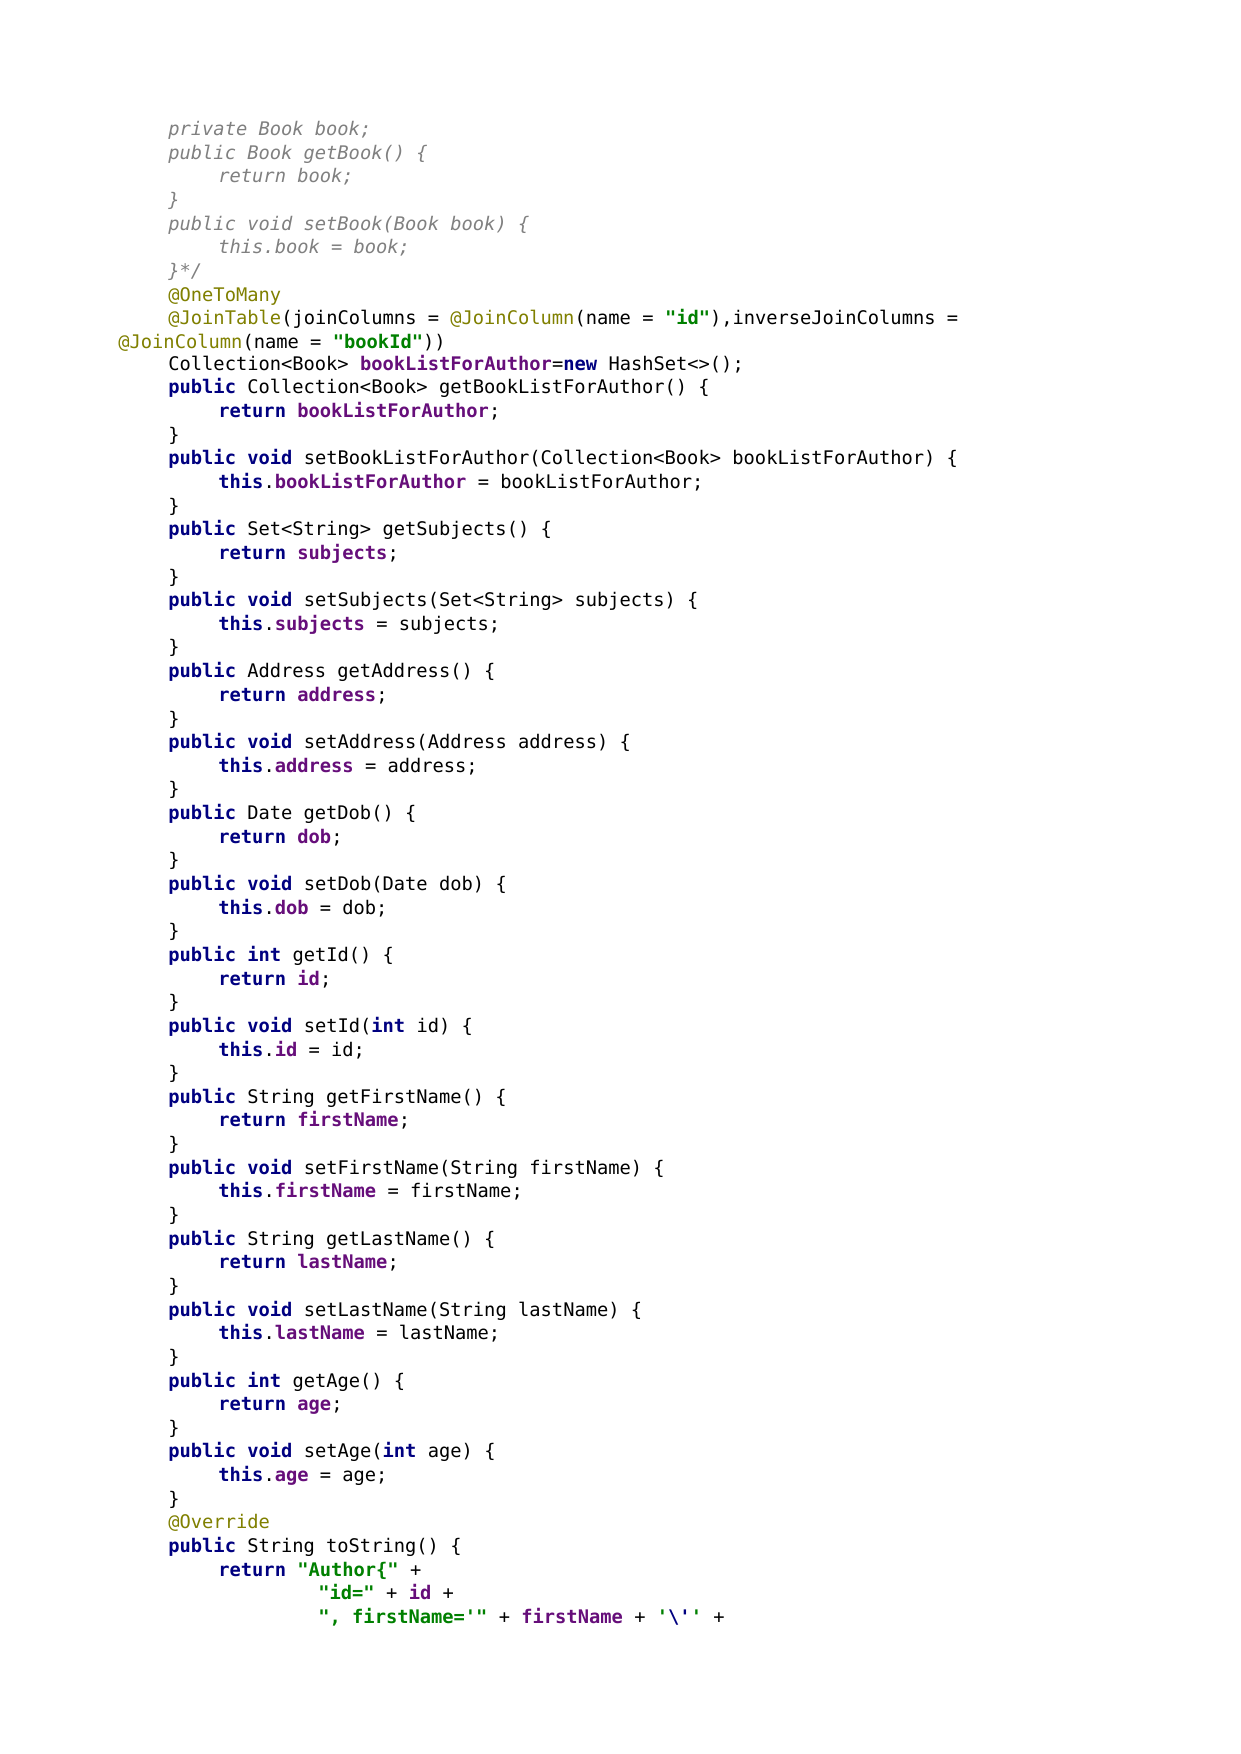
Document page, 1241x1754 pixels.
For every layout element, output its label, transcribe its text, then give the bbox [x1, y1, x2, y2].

text public void setSubjects(Set<String> subjects) { [118, 589, 1122, 613]
text return lastName; [118, 1251, 1122, 1275]
text return book; [118, 165, 1122, 189]
text public void setAge(int age) { [118, 1441, 1122, 1464]
text return address; [118, 684, 1122, 707]
text return dob; [118, 826, 1122, 849]
text public void setFirstName(String firstName) { [118, 1157, 1122, 1180]
text public String getLastName() { [118, 1228, 1122, 1251]
text this.address = address; [118, 755, 1122, 778]
text this.id = id; [118, 1038, 1122, 1062]
text return id; [118, 968, 1122, 991]
text return firstName; [118, 1109, 1122, 1133]
text } [118, 1204, 1122, 1228]
text } [118, 991, 1122, 1015]
text this.book = book; [118, 236, 1122, 260]
text private Book book; [118, 118, 1122, 142]
text } [118, 637, 1122, 660]
text }*/ [118, 260, 1122, 284]
text } [118, 707, 1122, 731]
text this.bookListForAuthor = bookListForAuthor; [118, 471, 1122, 495]
text "id=" + id + [118, 1582, 1122, 1606]
text public Set<String> getSubjects() { [118, 518, 1122, 542]
text } [118, 1346, 1122, 1369]
text this.dob = dob; [118, 897, 1122, 920]
text } [118, 1417, 1122, 1441]
text public int getId() { [118, 944, 1122, 968]
text } [118, 495, 1122, 518]
text public Date getDob() { [118, 802, 1122, 826]
text public Collection<Book> getBookListForAuthor() { [118, 376, 1122, 400]
text } [118, 1488, 1122, 1511]
text this.age = age; [118, 1464, 1122, 1488]
text } [118, 566, 1122, 589]
text Collection<Book> bookListForAuthor=new HashSet<>(); [118, 353, 1122, 376]
text } [118, 920, 1122, 944]
text } [118, 189, 1122, 213]
text return subjects; [118, 542, 1122, 566]
text public void setId(int id) { [118, 1015, 1122, 1038]
text @Override [118, 1511, 1122, 1535]
text } [118, 1133, 1122, 1157]
text return age; [118, 1393, 1122, 1417]
text return bookListForAuthor; [118, 400, 1122, 424]
text public void setBookListForAuthor(Collection<Book> bookListForAuthor) { [118, 447, 1122, 471]
text public void setAddress(Address address) { [118, 731, 1122, 755]
text } [118, 1275, 1122, 1299]
text public Book getBook() { [118, 142, 1122, 165]
text public String getFirstName() { [118, 1086, 1122, 1109]
text } [118, 1062, 1122, 1086]
text ", firstName='" + firstName + '\'' + [118, 1606, 1122, 1630]
text this.lastName = lastName; [118, 1322, 1122, 1346]
text @JoinTable(joinColumns = @JoinColumn(name = "id"),inverseJoinColumns = @JoinColumn(name = "bookId")) [118, 307, 1122, 353]
text public void setLastName(String lastName) { [118, 1299, 1122, 1322]
text public int getAge() { [118, 1369, 1122, 1393]
text public void setBook(Book book) { [118, 213, 1122, 236]
text this.firstName = firstName; [118, 1180, 1122, 1204]
text public Address getAddress() { [118, 660, 1122, 684]
text this.subjects = subjects; [118, 613, 1122, 637]
text } [118, 778, 1122, 802]
text public void setDob(Date dob) { [118, 873, 1122, 897]
text } [118, 424, 1122, 447]
text @OneToMany [118, 284, 1122, 307]
text } [118, 849, 1122, 873]
text return "Author{" + [118, 1559, 1122, 1582]
text public String toString() { [118, 1535, 1122, 1559]
